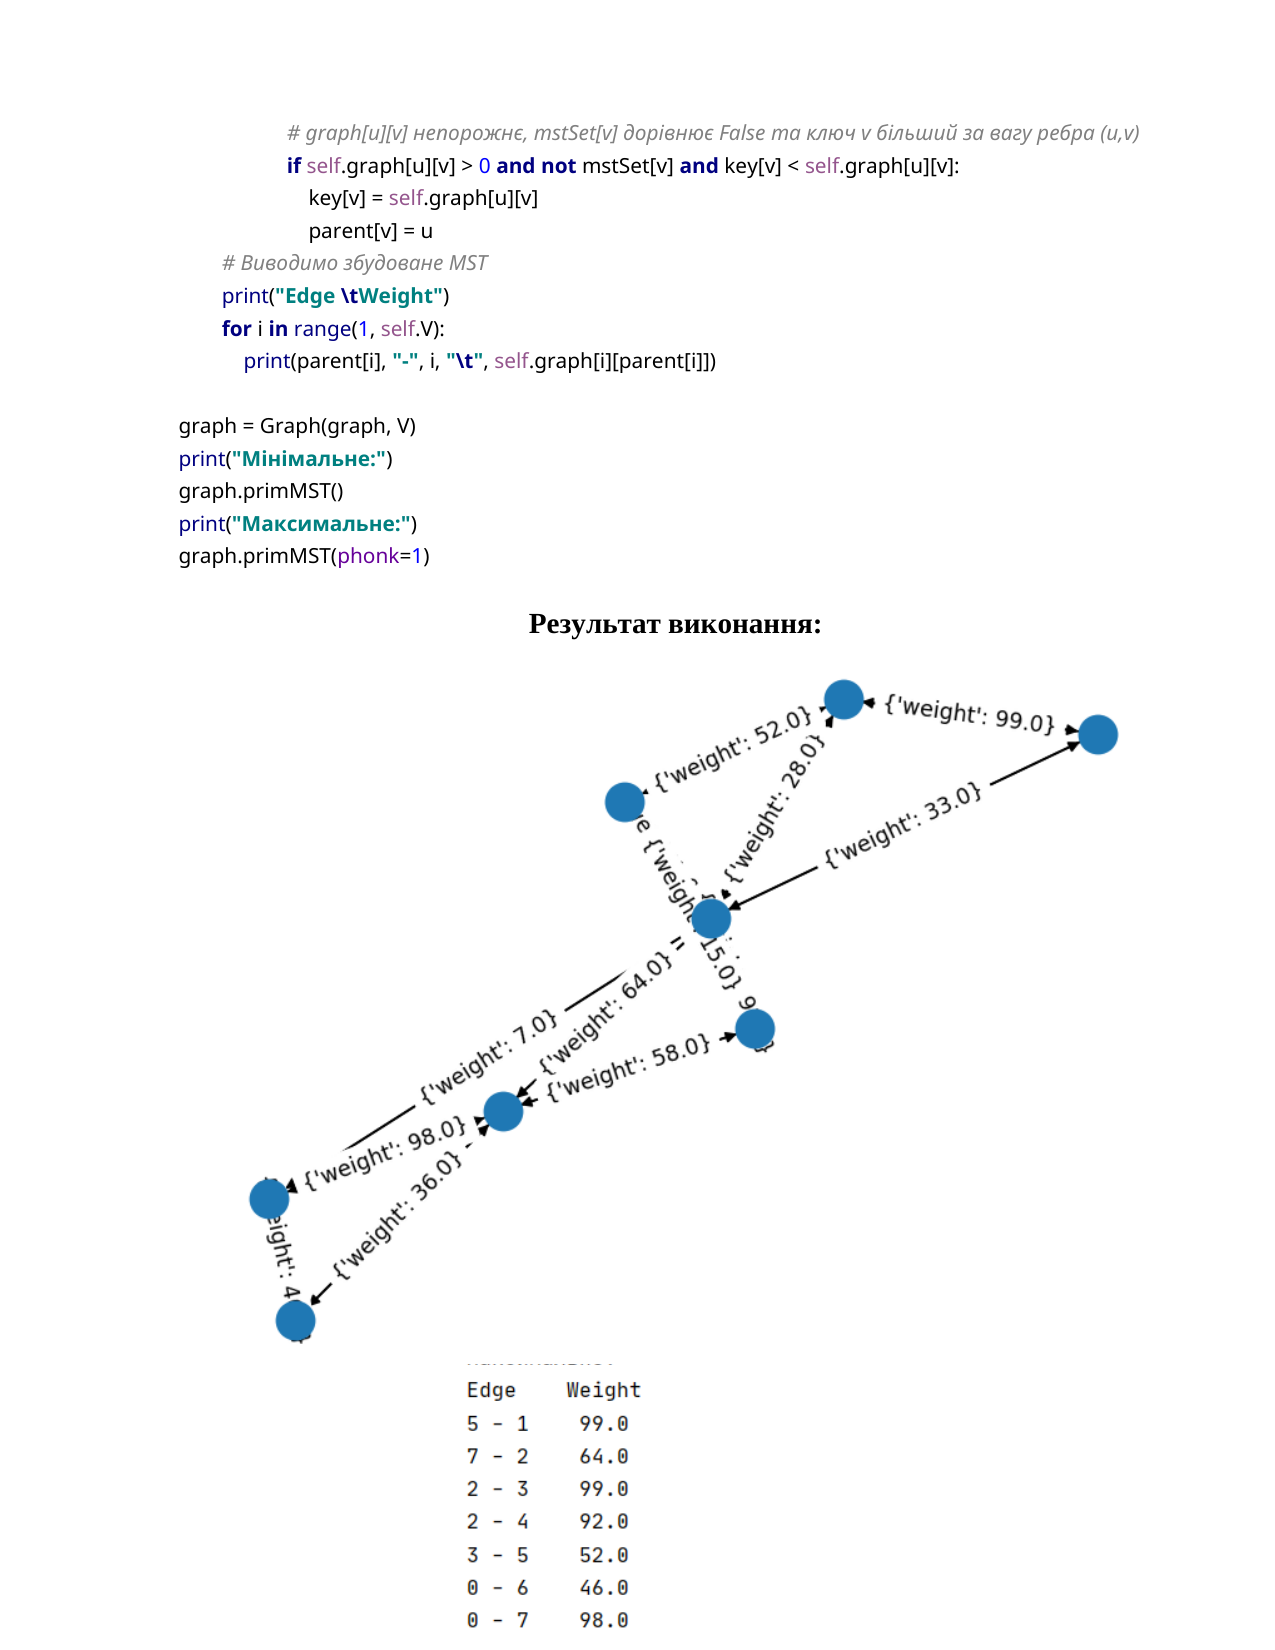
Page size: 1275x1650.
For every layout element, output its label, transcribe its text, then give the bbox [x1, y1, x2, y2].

text Результат виконання: [177, 606, 1174, 640]
text # graph[u][v] непорожнє, mstSet[v] дорівнює False та ключ v більший за вагу ребра (u,v) if self.graph[u][v] > 0 and not mstSet[v] and key[v] < self.graph[u][v]: key[v] = self.graph[u][v] parent[v] = u # Виводимо збудоване MST print("Edge \tWeight") for i in range(1, self.V): print(parent[i], "-", i, "\t", self.graph[i][parent[i]]) graph = Graph(graph, V) print("Мінімальне:") graph.primMST() print("Максимальне:") graph.primMST(phonk=1) [177, 118, 1167, 570]
